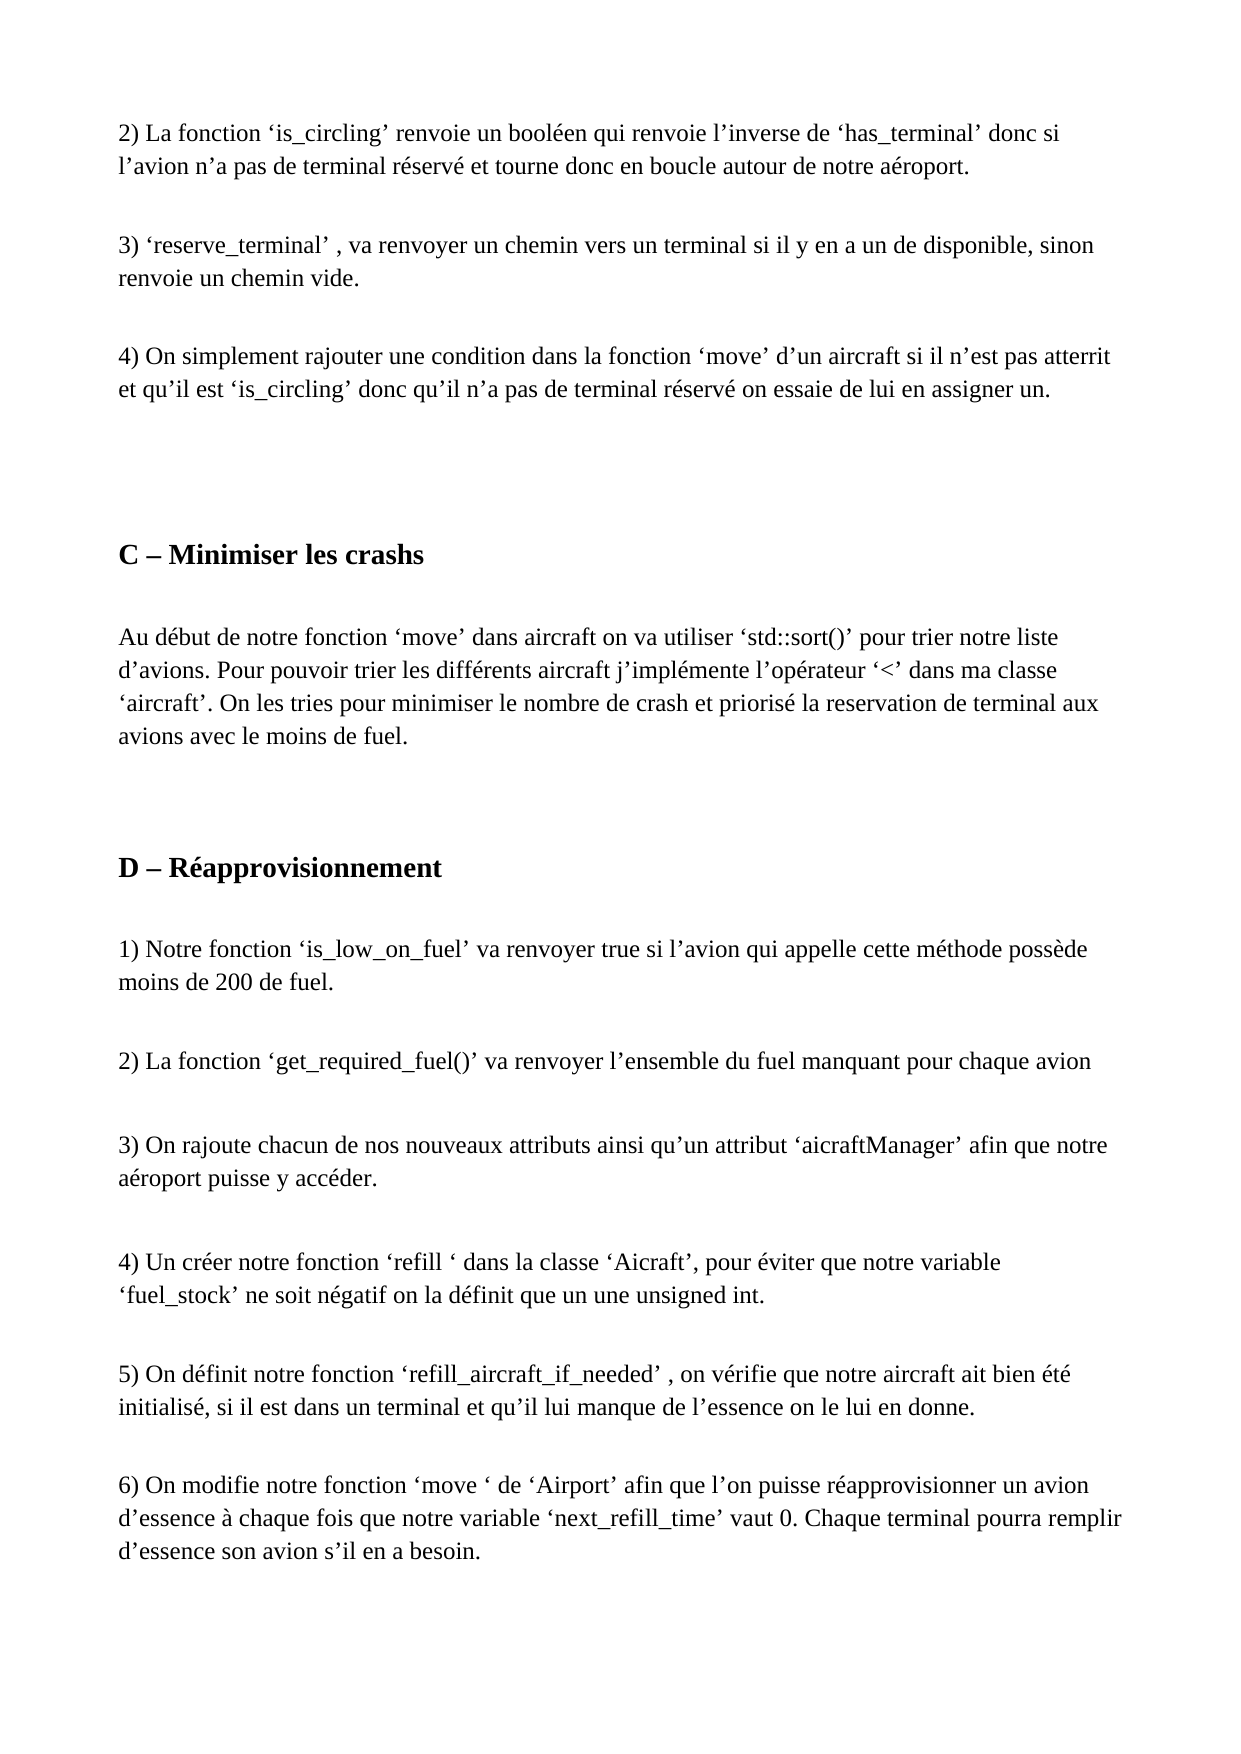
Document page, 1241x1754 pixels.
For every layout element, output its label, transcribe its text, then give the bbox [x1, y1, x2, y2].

text 4) Un créer notre fonction ‘refill ‘ dans la classe ‘Aicraft’, pour éviter que notre variable ‘fuel_stock’ ne soit négatif on la définit que un une unsigned int. [118, 1247, 1122, 1309]
text 1) Notre fonction ‘is_low_on_fuel’ va renvoyer true si l’avion qui appelle cette méthode possède moins de 200 de fuel. [118, 934, 1122, 996]
text 2) La fonction ‘get_required_fuel()’ va renvoyer l’ensemble du fuel manquant pour chaque avion [118, 1046, 1122, 1075]
text 3) On rajoute chacun de nos nouveaux attributs ainsi qu’un attribut ‘aicraftManager’ afin que notre aéroport puisse y accéder. [118, 1130, 1122, 1192]
text Au début de notre fonction ‘move’ dans aircraft on va utiliser ‘std::sort()’ pour trier notre liste d’avions. Pour pouvoir trier les différents aircraft j’implémente l’opérateur ‘<’ dans ma classe ‘aircraft’. On les tries pour minimiser le nombre de crash et priorisé la reservation de terminal aux avions avec le moins de fuel. [118, 622, 1122, 750]
subtitle C – Minimiser les crashs [118, 537, 1122, 571]
subtitle D – Réapprovisionnement [118, 850, 1122, 883]
text 6) On modifie notre fonction ‘move ‘ de ‘Airport’ afin que l’on puisse réapprovisionner un avion d’essence à chaque fois que notre variable ‘next_refill_time’ vaut 0. Chaque terminal pourra remplir d’essence son avion s’il en a besoin. [118, 1470, 1122, 1565]
text 3) ‘reserve_terminal’ , va renvoyer un chemin vers un terminal si il y en a un de disponible, sinon renvoie un chemin vide. [118, 230, 1122, 291]
text 4) On simplement rajouter une condition dans la fonction ‘move’ d’un aircraft si il n’est pas atterrit et qu’il est ‘is_circling’ donc qu’il n’a pas de terminal réservé on essaie de lui en assigner un. [118, 341, 1122, 403]
text 2) La fonction ‘is_circling’ renvoie un booléen qui renvoie l’inverse de ‘has_terminal’ donc si l’avion n’a pas de terminal réservé et tourne donc en boucle autour de notre aéroport. [118, 118, 1122, 180]
text 5) On définit notre fonction ‘refill_aircraft_if_needed’ , on vérifie que notre aircraft ait bien été initialisé, si il est dans un terminal et qu’il lui manque de l’essence on le lui en donne. [118, 1359, 1122, 1421]
